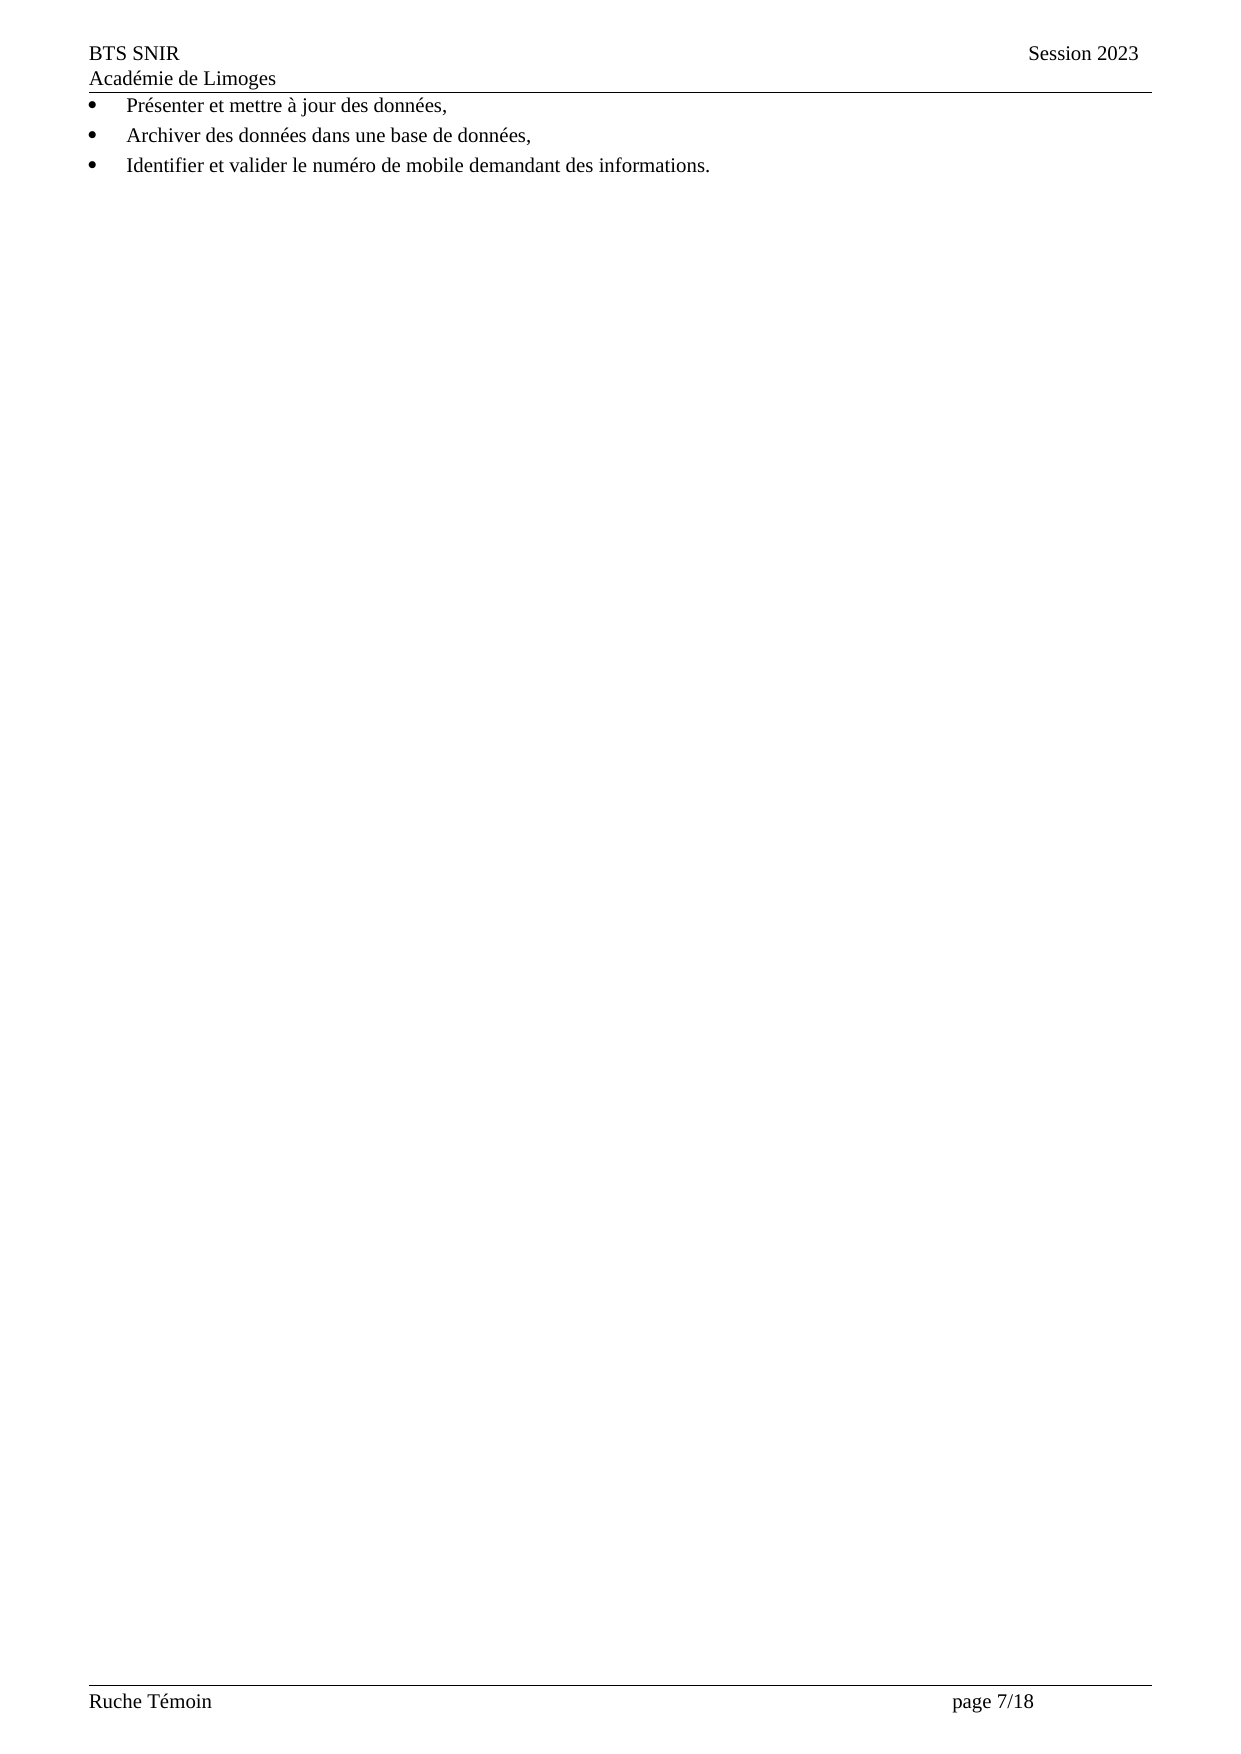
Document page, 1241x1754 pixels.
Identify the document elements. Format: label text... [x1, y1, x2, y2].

list Présenter et mettre à jour des données, [89, 93, 1152, 117]
list Archiver des données dans une base de données, [89, 123, 1152, 147]
list Identifier et valider le numéro de mobile demandant des informations. [89, 153, 1152, 177]
